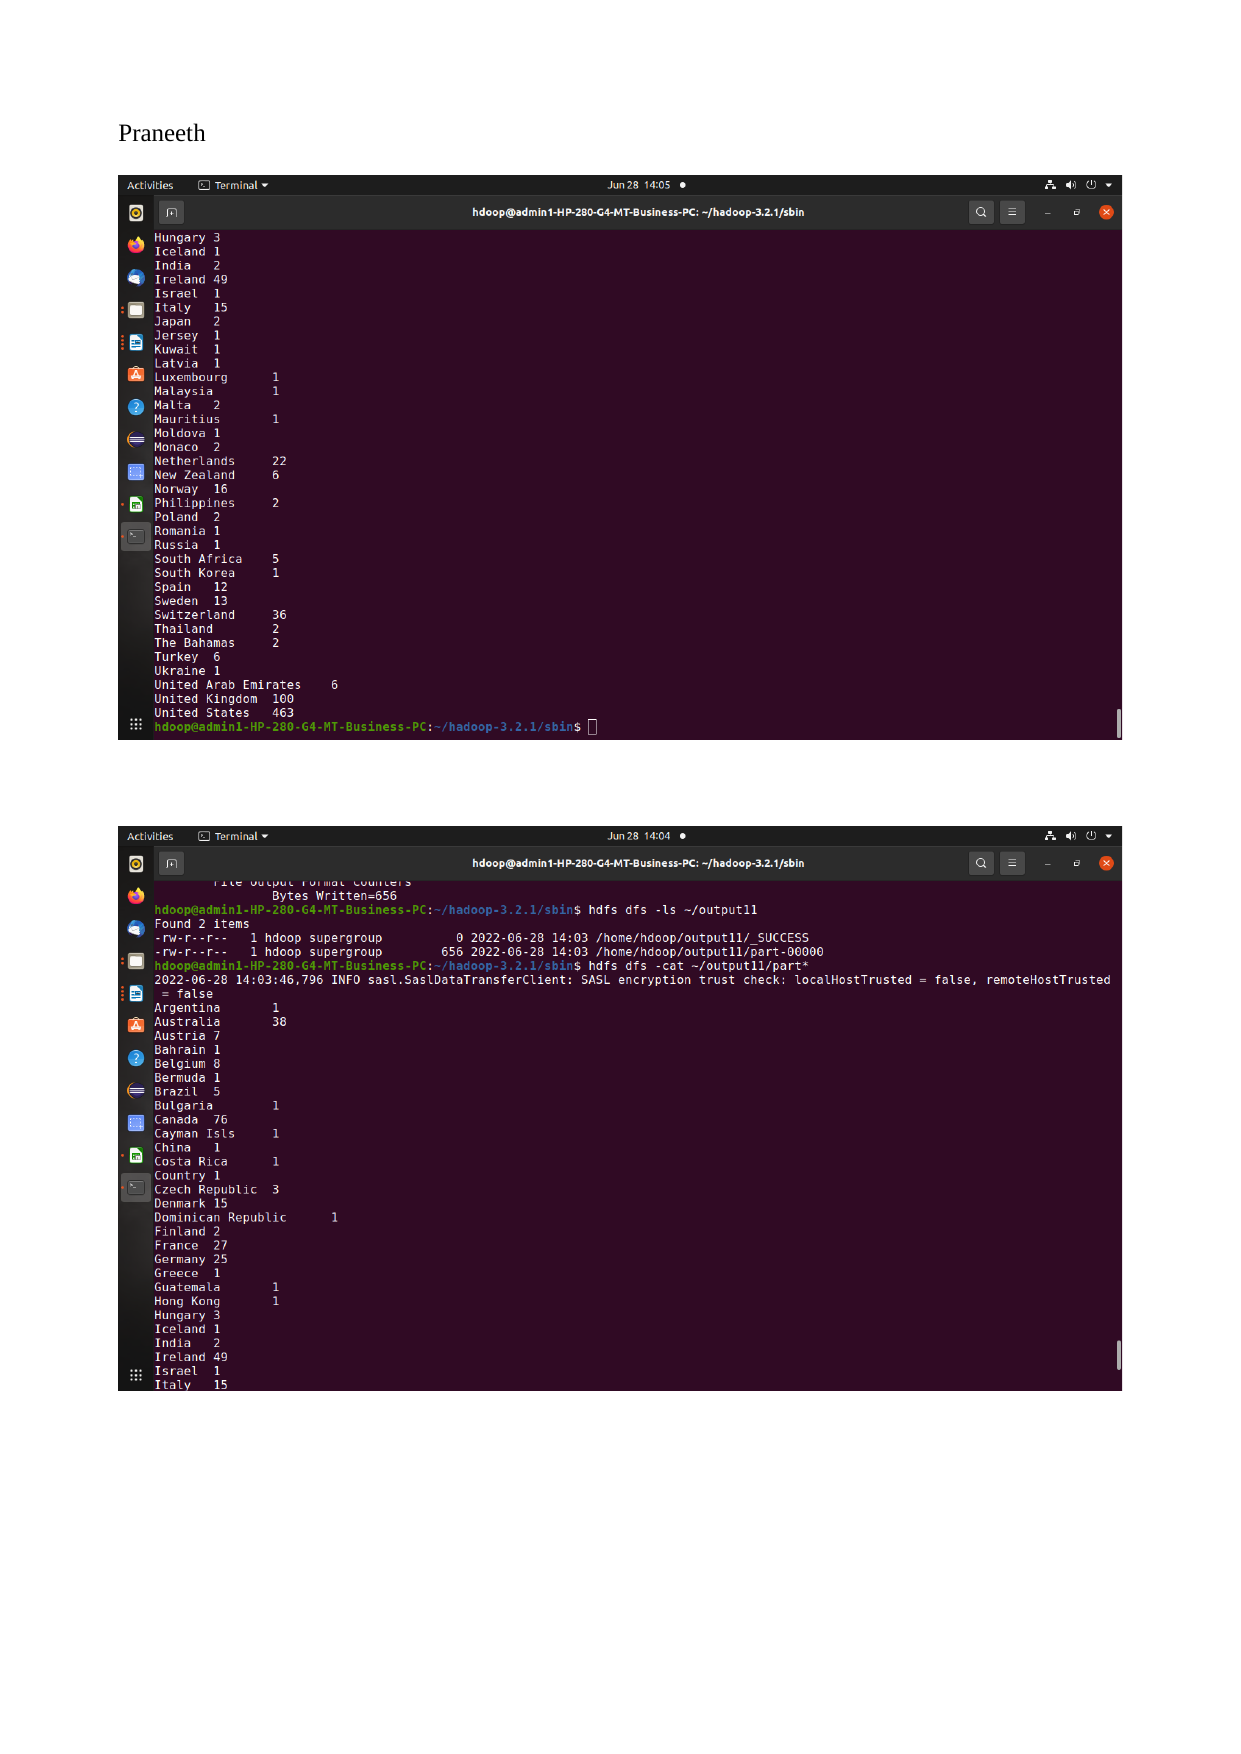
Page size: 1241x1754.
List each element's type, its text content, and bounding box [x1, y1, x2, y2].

picture [118, 826, 1123, 1391]
text Praneeth [118, 118, 1122, 147]
picture [118, 175, 1123, 740]
